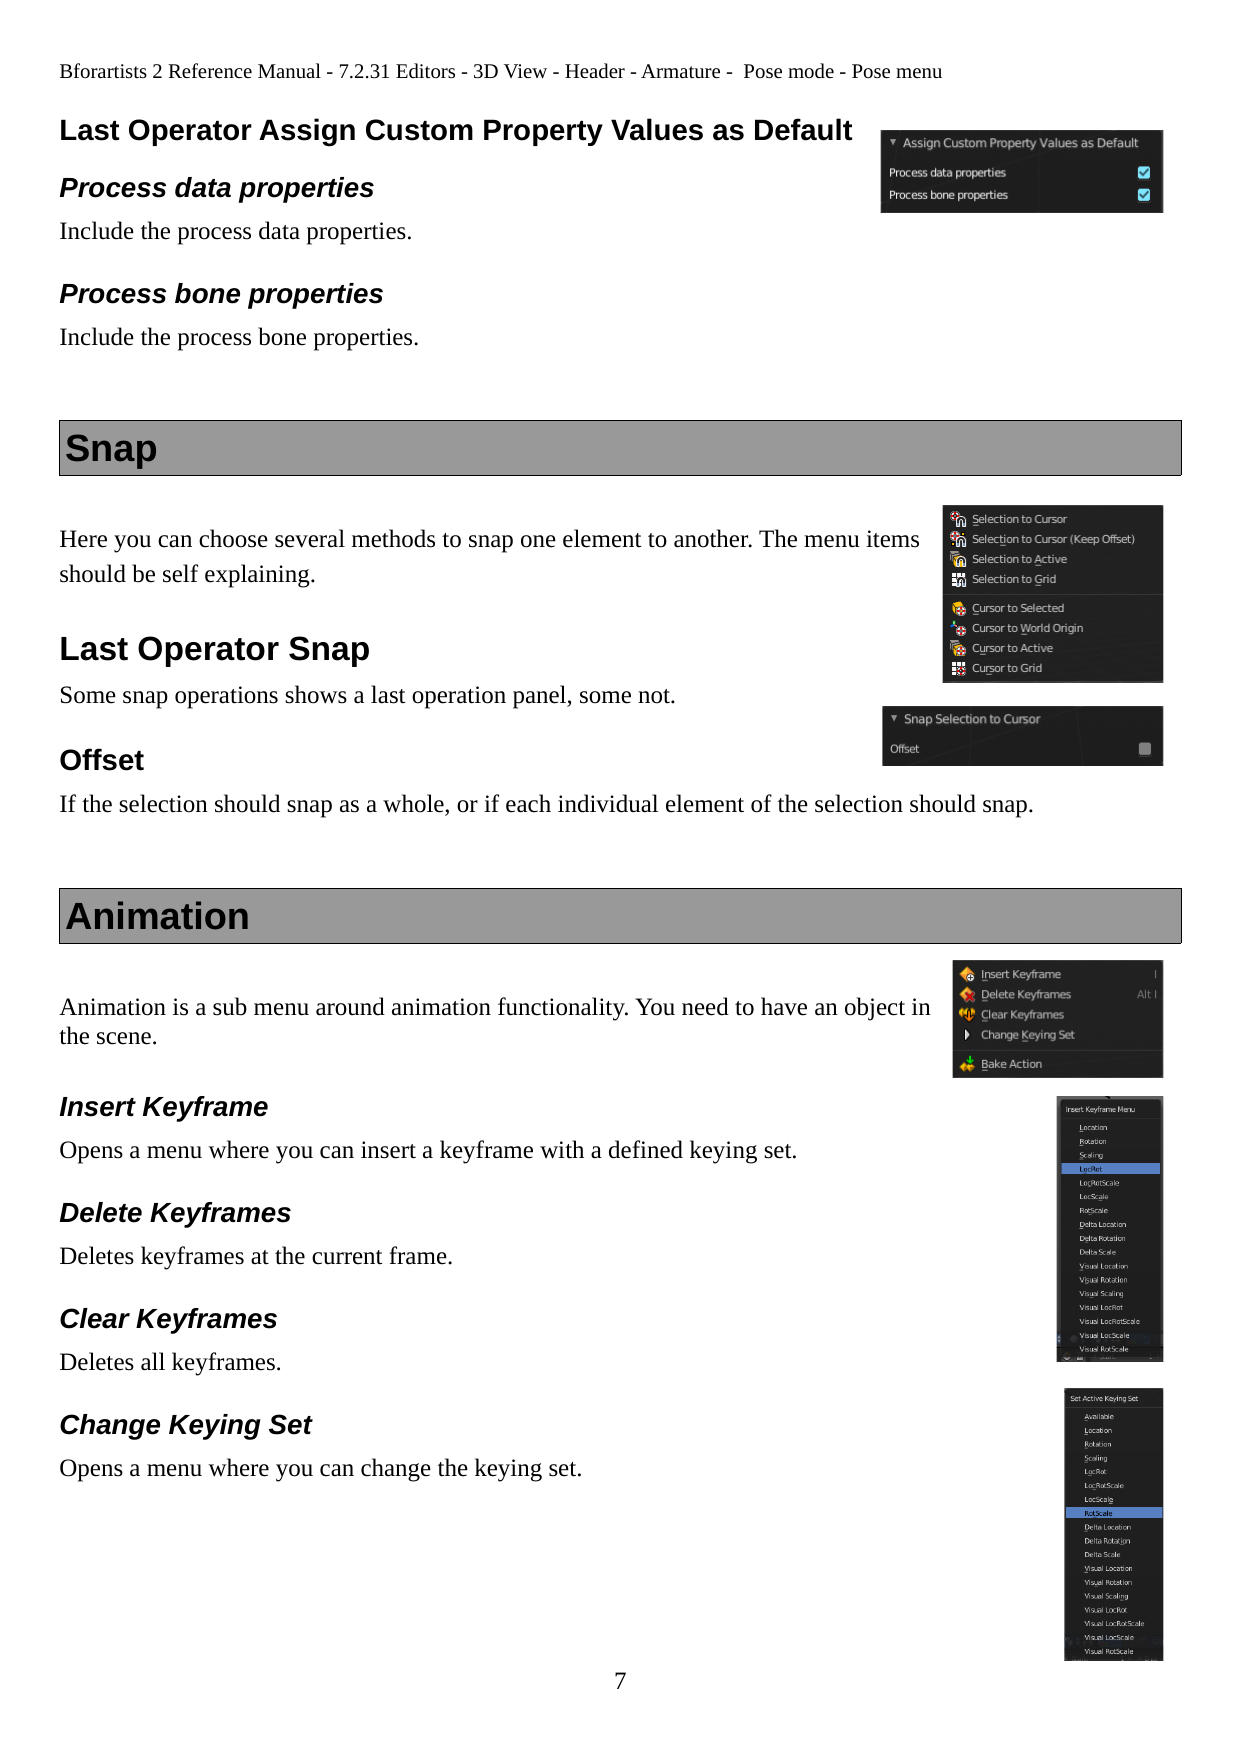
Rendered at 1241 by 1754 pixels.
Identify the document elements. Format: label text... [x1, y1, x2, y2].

text Deletes keyframes at the current frame. [59, 1241, 1056, 1270]
text Animation is a sub menu around animation functionality. You need to have an object in the scene. [59, 992, 952, 1049]
text Include the process data properties. [59, 216, 1181, 244]
subtitle Process bone properties [59, 277, 1181, 309]
picture [882, 706, 1164, 766]
subtitle Delete Keyframes [59, 1197, 1056, 1229]
picture [1056, 1096, 1164, 1362]
subtitle [1164, 628, 1181, 667]
table_header Snap [60, 421, 1181, 475]
table_header Animation [60, 889, 1181, 943]
subtitle [1164, 1409, 1181, 1441]
subtitle [1164, 171, 1181, 203]
picture [1064, 1388, 1164, 1661]
subtitle Process data properties [59, 171, 880, 203]
picture [880, 130, 1164, 213]
text Here you can choose several methods to snap one element to another. The menu items should be self explaining. [59, 524, 942, 587]
subtitle Last Operator Snap [59, 628, 942, 667]
text If the selection should snap as a whole, or if each individual element of the selection should snap. [59, 789, 1181, 818]
picture [952, 960, 1164, 1078]
subtitle [1164, 1197, 1181, 1229]
text Opens a menu where you can insert a keyframe with a defined keying set. [59, 1135, 1056, 1164]
subtitle Last Operator Assign Custom Property Values as Default [59, 113, 1181, 146]
text Some snap operations shows a last operation panel, some not. [59, 680, 1181, 708]
subtitle Offset [59, 743, 1181, 777]
text Include the process bone properties. [59, 322, 1181, 350]
subtitle [1164, 1303, 1181, 1334]
text Opens a menu where you can change the keying set. [59, 1453, 1064, 1482]
subtitle Change Keying Set [59, 1409, 1064, 1441]
picture [942, 505, 1164, 683]
subtitle Insert Keyframe [59, 1091, 1181, 1123]
text Deletes all keyframes. [59, 1347, 1181, 1376]
subtitle Clear Keyframes [59, 1303, 1056, 1334]
